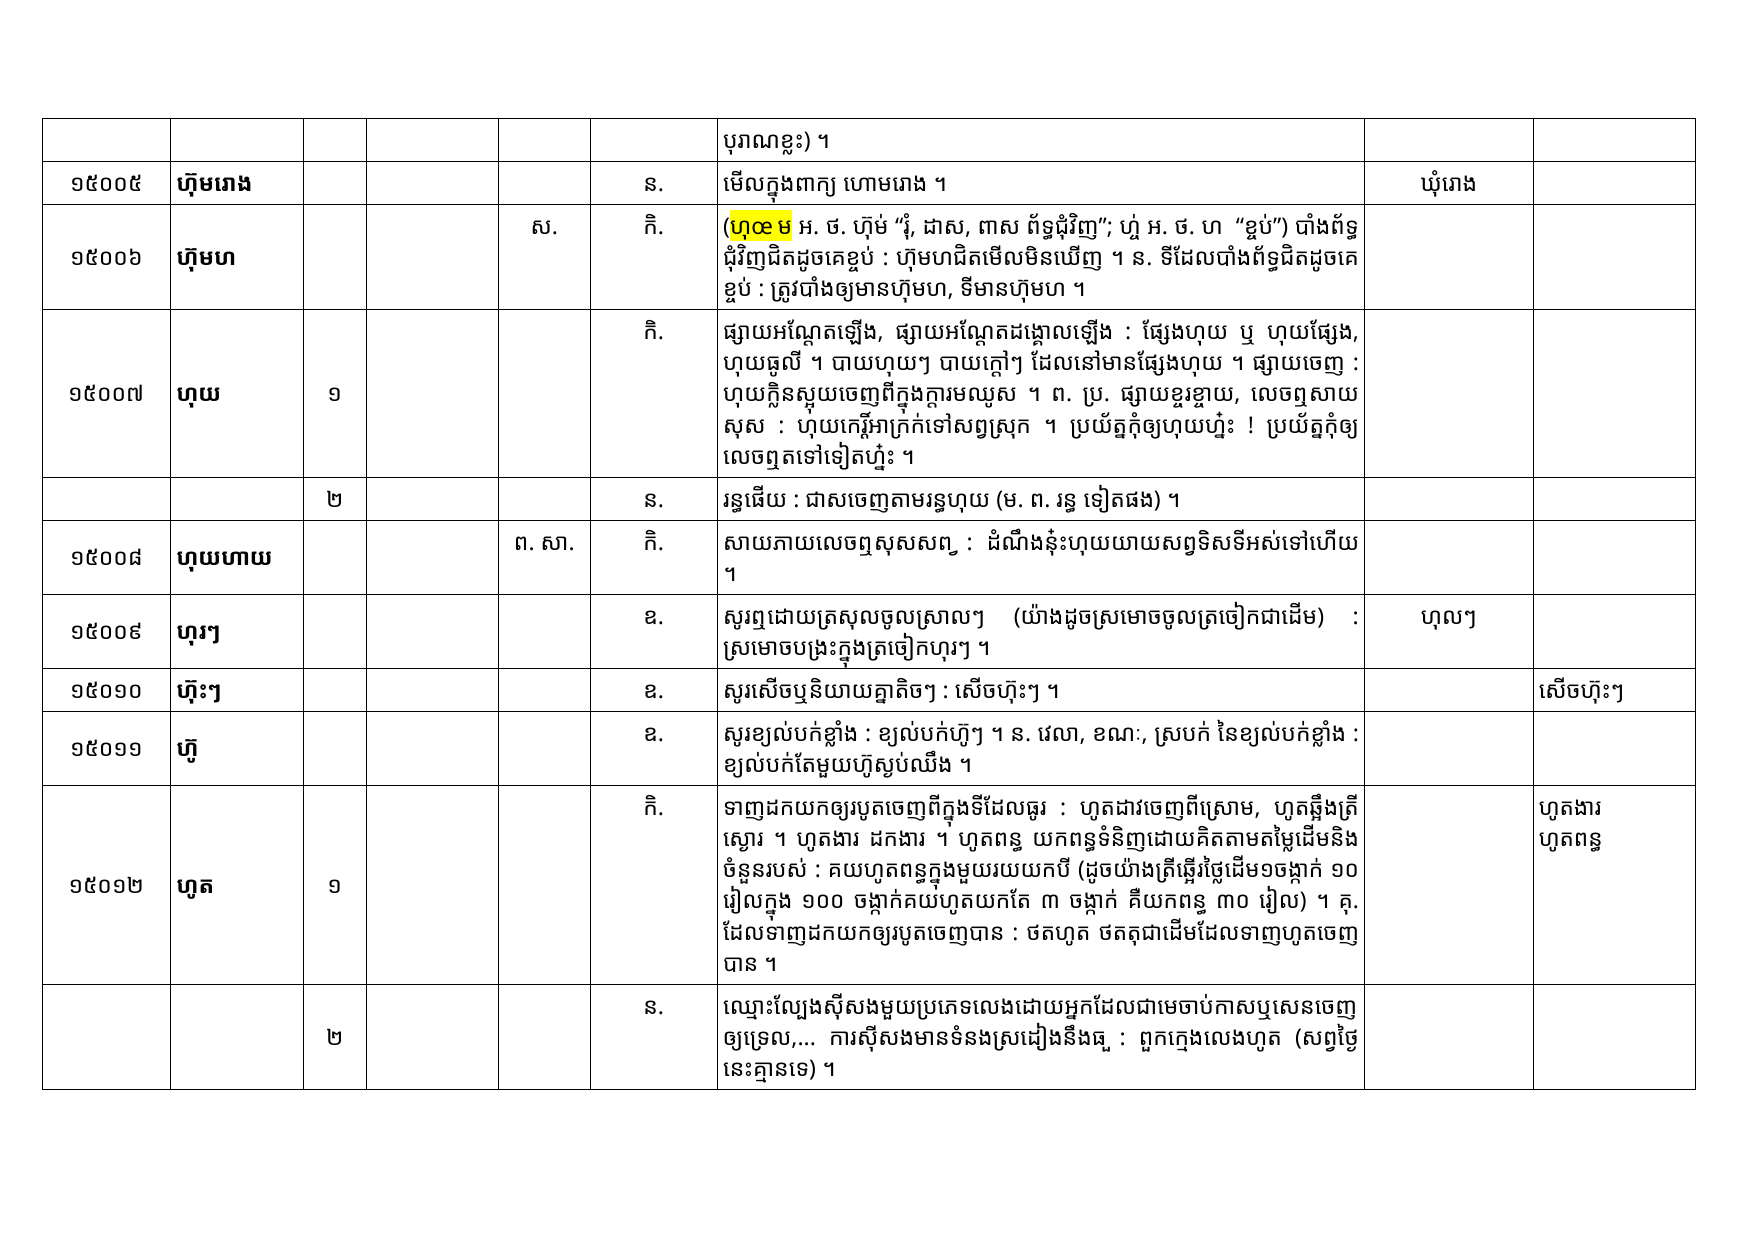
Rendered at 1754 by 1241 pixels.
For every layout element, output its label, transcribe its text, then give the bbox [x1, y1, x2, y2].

table_cell (ហុœម អ. ថ. ហ៊ុម់ “រុំ, ដាស, ពាស ព័ទ្ធ​ជុំ​វិញ”; ហ្ច់ អ. ថ. ហ “ខ្ចប់”) បាំង​ព័ទ្ធ​ជុំ​វិញ​ជិត​ដូច​គេ​ខ្ចប់ : ហ៊ុមហ​ជិត​មើល​មិន​ឃើញ ។ ន. ទី​ដែល​បាំង​ព័ទ្ធ​ជិត​ដូច​គេ​ខ្ចប់ : ត្រូវ​បាំង​ឲ្យ​មាន​ហ៊ុមហ, ទី​មាន​ហ៊ុមហ ។ [718, 205, 1364, 309]
table_cell ១៥០១០ [43, 669, 170, 711]
table_cell ១៥០០៥ [43, 162, 170, 204]
table_cell ឧ. [591, 595, 717, 668]
table_cell [304, 205, 366, 309]
table_cell [1534, 310, 1695, 477]
table_cell [367, 162, 498, 204]
table_cell ឧ. [591, 669, 717, 711]
table_cell ១៥០១២ [43, 786, 170, 984]
table_cell ព. សា. [499, 521, 590, 594]
table_cell [1534, 595, 1695, 668]
table_cell [171, 119, 303, 161]
table_cell [1365, 712, 1533, 785]
table_cell កិ. [591, 521, 717, 594]
table_cell [171, 478, 303, 520]
table_cell [499, 119, 590, 161]
table_cell [367, 786, 498, 984]
table_cell [499, 595, 590, 668]
table_cell រន្ធ​ផើយ : ជាស​ចេញ​តាម​រន្ធ​ហុយ (ម. ព. រន្ធ ទៀត​ផង) ។ [718, 478, 1364, 520]
table_cell [499, 478, 590, 520]
table_cell សូរ​ខ្យល់​បក់​ខ្លាំង : ខ្យល់​បក់​ហ៊ូ​ៗ ។ ន. វេលា, ខណៈ, ស្របក់ នៃ​ខ្យល់​បក់​ខ្លាំង : ខ្យល់​បក់​តែ​មួយ​ហ៊ូ​ស្ងប់​ឈឹង ។ [718, 712, 1364, 785]
table_cell [1365, 669, 1533, 711]
table_cell [367, 478, 498, 520]
table_cell ១៥០០៦ [43, 205, 170, 309]
table_cell ហុយ [171, 310, 303, 477]
table_cell [499, 310, 590, 477]
table_cell [304, 712, 366, 785]
table_cell កិ. [591, 786, 717, 984]
table_cell [1534, 478, 1695, 520]
table_cell [367, 669, 498, 711]
table_cell (ហុœម​េព្រេ អ. ថ. ហ៊ុមផ្រែ) នាទី​ឬ​តំណែង​យស​ស័ក្តិ​របស់​មហាតលិក​រង​ពី​ទី​ចា​ចុះ​មក (តូច​ជាង​ទី​ចា) : មហាតលិក​ទី​ហ៊ុមព្រែ, ពួក​ហ៊ុមព្រែ (ប្រើ​តែ​ក្នុង​សម័យ​បុរាណ​ខ្លះ) ។ [718, 119, 1364, 161]
table_cell ២ [304, 985, 366, 1089]
table_cell [499, 985, 590, 1089]
table_cell ហ៊ុះ​ៗ [171, 669, 303, 711]
table_cell សើច​ហ៊ុះ​ៗ [1534, 669, 1695, 711]
table_cell [304, 119, 366, 161]
table_cell [1365, 521, 1533, 594]
table_cell [1365, 310, 1533, 477]
table_cell សូរ​ឮ​ដោយ​ត្រសុល​ចូល​ស្រាល​ៗ (យ៉ាង​ដូច​ស្រមោច​ចូល​ត្រចៀក​ជាដើម) : ស្រមោច​បង្រះ​ក្នុង​ត្រចៀក​ហុរ​ៗ ។ [718, 595, 1364, 668]
table_cell ឈ្មោះ​ល្បែង​ស៊ី​សង​មួយ​ប្រភេទ​លេង​ដោយ​អ្នក​ដែល​ជា​មេ​ចាប់​កាស​ឬ​សេន​ចេញ​ឲ្យ​ទ្រេល,... ការ​ស៊ី​សង​មាន​ទំនង​ស្រដៀង​នឹង​ធួ : ពួក​ក្មេង​លេង​ហូត (សព្វ​ថ្ងៃ​នេះ​គ្មាន​ទេ) ។ [718, 985, 1364, 1089]
table_cell ន. [591, 478, 717, 520]
table_cell ១៥០១១ [43, 712, 170, 785]
table_cell ន. [591, 985, 717, 1089]
table_cell ហុយហាយ [171, 521, 303, 594]
table_cell ផ្សាយ​អណ្តែត​ឡើង, ផ្សាយ​អណ្តែត​ដង្គោល​ឡើង : ផ្សែង​ហុយ ឬ ហុយ​ផ្សែង, ហុយ​ធូលី ។ បាយ​ហុយ​ៗ បាយ​ក្តៅ​ៗ ដែល​នៅ​មាន​ផ្សែង​ហុយ ។ ផ្សាយ​ចេញ : ហុយ​ក្លិន​ស្អុយ​ចេញ​ពី​ក្នុង​ក្តារ​មឈូស ។ ព. ប្រ. ផ្សាយ​ខ្ចរខ្ចាយ, លេច​ឮ​សាយ​សុស : ហុយ​កេរ្តិ៍​អាក្រក់​ទៅ​សព្វ​ស្រុក ។ ប្រយ័ត្ន​កុំ​ឲ្យ​ហុយ​ហ្ន៎ះ ! ប្រយ័ត្ន​កុំ​ឲ្យ​លេច​ឮ​ត​ទៅ​ទៀត​ហ្ន៎ះ ។ [718, 310, 1364, 477]
table_cell [367, 310, 498, 477]
table_cell កិ. [591, 310, 717, 477]
table_cell ហ៊ូ [171, 712, 303, 785]
table_cell ហុល​ៗ [1365, 595, 1533, 668]
table_cell [1534, 162, 1695, 204]
table_cell [43, 119, 170, 161]
table_cell ហ៊ុមហ [171, 205, 303, 309]
table_cell [499, 669, 590, 711]
table_cell ទាញ​ដក​យក​ឲ្យ​របូត​ចេញ​ពី​ក្នុង​ទី​ដែល​ធូរ : ហូត​ដាវ​ចេញ​ពី​ស្រោម, ហូត​ឆ្អឹង​ត្រី​ស្ងោរ ។ ហូត​ងារ ដក​ងារ ។ ហូត​ពន្ធ យក​ពន្ធ​ទំនិញ​ដោយ​គិត​តាម​តម្លៃ​ដើម​និង​ចំនួន​របស់ : គយ​ហូត​ពន្ធ​ក្នុង​មួយ​រយ​យក​បី (ដូច​យ៉ាង​ត្រី​ឆ្អើរ​ថ្លៃ​ដើម​១​ចង្កាក់ ១០ រៀល​ក្នុង ១០០ ចង្កាក់​គយ​ហូត​យក​តែ ៣ ចង្កាក់ គឺ​យក​ពន្ធ ៣០ រៀល) ។ គុ. ដែល​ទាញ​ដក​យក​ឲ្យ​របូត​ចេញ​បាន : ថត​ហូត ថត​តុ​ជាដើម​ដែល​ទាញ​ហូត​ចេញ​បាន ។ [718, 786, 1364, 984]
table_cell [1534, 712, 1695, 785]
table_cell [43, 985, 170, 1089]
table_cell ១៥០០៧ [43, 310, 170, 477]
table_cell ឧ. [591, 712, 717, 785]
table_cell [304, 521, 366, 594]
table_cell ហ៊ុម​រោង [171, 162, 303, 204]
table_cell [304, 669, 366, 711]
table_cell [1534, 205, 1695, 309]
table_cell ១ [304, 310, 366, 477]
table_cell [367, 205, 498, 309]
table_cell សូរ​សើច​ឬ​និយាយ​គ្នា​តិច​ៗ : សើច​ហ៊ុះ​ៗ ។ [718, 669, 1364, 711]
table_cell [1365, 205, 1533, 309]
table_cell [367, 595, 498, 668]
table_cell សាយ​ភាយ​លេច​ឮ​សុស​សព្វ : ដំណឹង​នុ៎ះ​ហុយ​យាយ​សព្វ​ទិស​ទី​អស់​ទៅ​ហើយ ។ [718, 521, 1364, 594]
table_cell [367, 985, 498, 1089]
table_cell [367, 521, 498, 594]
table_cell [1365, 786, 1533, 984]
table_cell ន. [591, 162, 717, 204]
table_cell [1534, 521, 1695, 594]
table_cell ១ [304, 786, 366, 984]
table_cell [367, 119, 498, 161]
table_cell [171, 985, 303, 1089]
table_cell ហុរ​ៗ [171, 595, 303, 668]
table_cell កិ. [591, 205, 717, 309]
table_cell [499, 712, 590, 785]
table_cell [43, 478, 170, 520]
table_cell ២ [304, 478, 366, 520]
table_cell ហូត​ងារ ហូត​ពន្ធ [1534, 786, 1695, 984]
table_cell [1365, 985, 1533, 1089]
table_cell មើល​ក្នុង​ពាក្យ ហោម​រោង ។ [718, 162, 1364, 204]
table_cell [1365, 478, 1533, 520]
table_cell [304, 595, 366, 668]
table_cell ១៥០០៨ [43, 521, 170, 594]
table_cell ឃុំ​រោង [1365, 162, 1533, 204]
table_cell [1365, 119, 1533, 161]
table_cell [304, 162, 366, 204]
table_cell [1534, 985, 1695, 1089]
table_cell ១៥០០៩ [43, 595, 170, 668]
table_cell [499, 162, 590, 204]
table_cell [591, 119, 717, 161]
table_cell ស. [499, 205, 590, 309]
table_cell [499, 786, 590, 984]
table_cell ហូត [171, 786, 303, 984]
table_cell [1534, 119, 1695, 161]
table_cell [367, 712, 498, 785]
